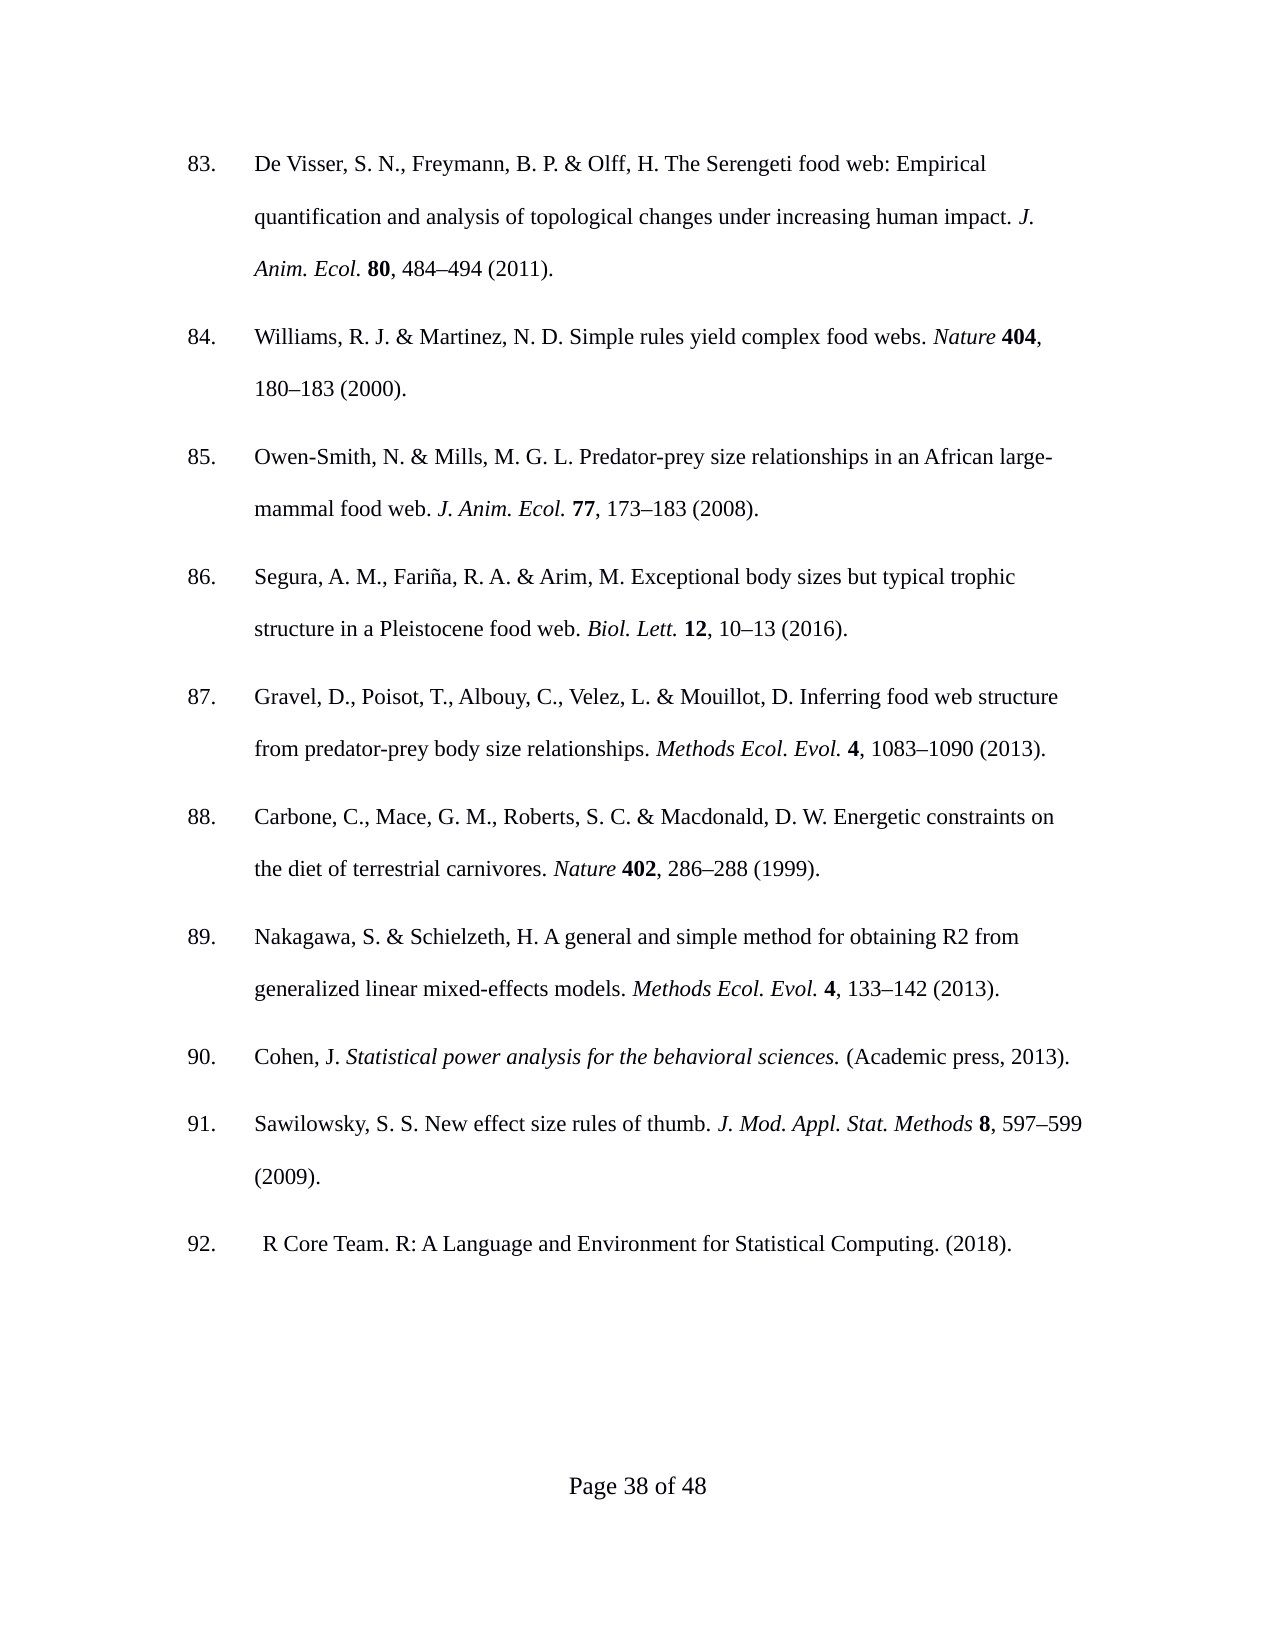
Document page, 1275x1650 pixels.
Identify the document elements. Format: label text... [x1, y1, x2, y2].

text 86. Segura, A. M., Fariña, R. A. & Arim, M. Exceptional body sizes but typical trophic structure in a Pleistocene food web. Biol. Lett. 12, 10–13 (2016). [187, 563, 1087, 642]
text 91. Sawilowsky, S. S. New effect size rules of thumb. J. Mod. Appl. Stat. Methods 8, 597–599 (2009). [187, 1110, 1087, 1189]
text 90. Cohen, J. Statistical power analysis for the behavioral sciences. (Academic press, 2013). [187, 1043, 1087, 1069]
text 87. Gravel, D., Poisot, T., Albouy, C., Velez, L. & Mouillot, D. Inferring food web structure from predator-prey body size relationships. Methods Ecol. Evol. 4, 1083–1090 (2013). [187, 683, 1087, 762]
text 84. Williams, R. J. & Martinez, N. D. Simple rules yield complex food webs. Nature 404, 180–183 (2000). [187, 323, 1087, 402]
text 85. Owen-Smith, N. & Mills, M. G. L. Predator-prey size relationships in an African large-mammal food web. J. Anim. Ecol. 77, 173–183 (2008). [187, 443, 1087, 522]
text 88. Carbone, C., Mace, G. M., Roberts, S. C. & Macdonald, D. W. Energetic constraints on the diet of terrestrial carnivores. Nature 402, 286–288 (1999). [187, 803, 1087, 882]
text 92. R Core Team. R: A Language and Environment for Statistical Computing. (2018). [187, 1230, 1087, 1256]
text 83. De Visser, S. N., Freymann, B. P. & Olff, H. The Serengeti food web: Empirical quantification and analysis of topological changes under increasing human impact. J. Anim. Ecol. 80, 484–494 (2011). [187, 150, 1087, 282]
text 89. Nakagawa, S. & Schielzeth, H. A general and simple method for obtaining R2 from generalized linear mixed-effects models. Methods Ecol. Evol. 4, 133–142 (2013). [187, 923, 1087, 1002]
